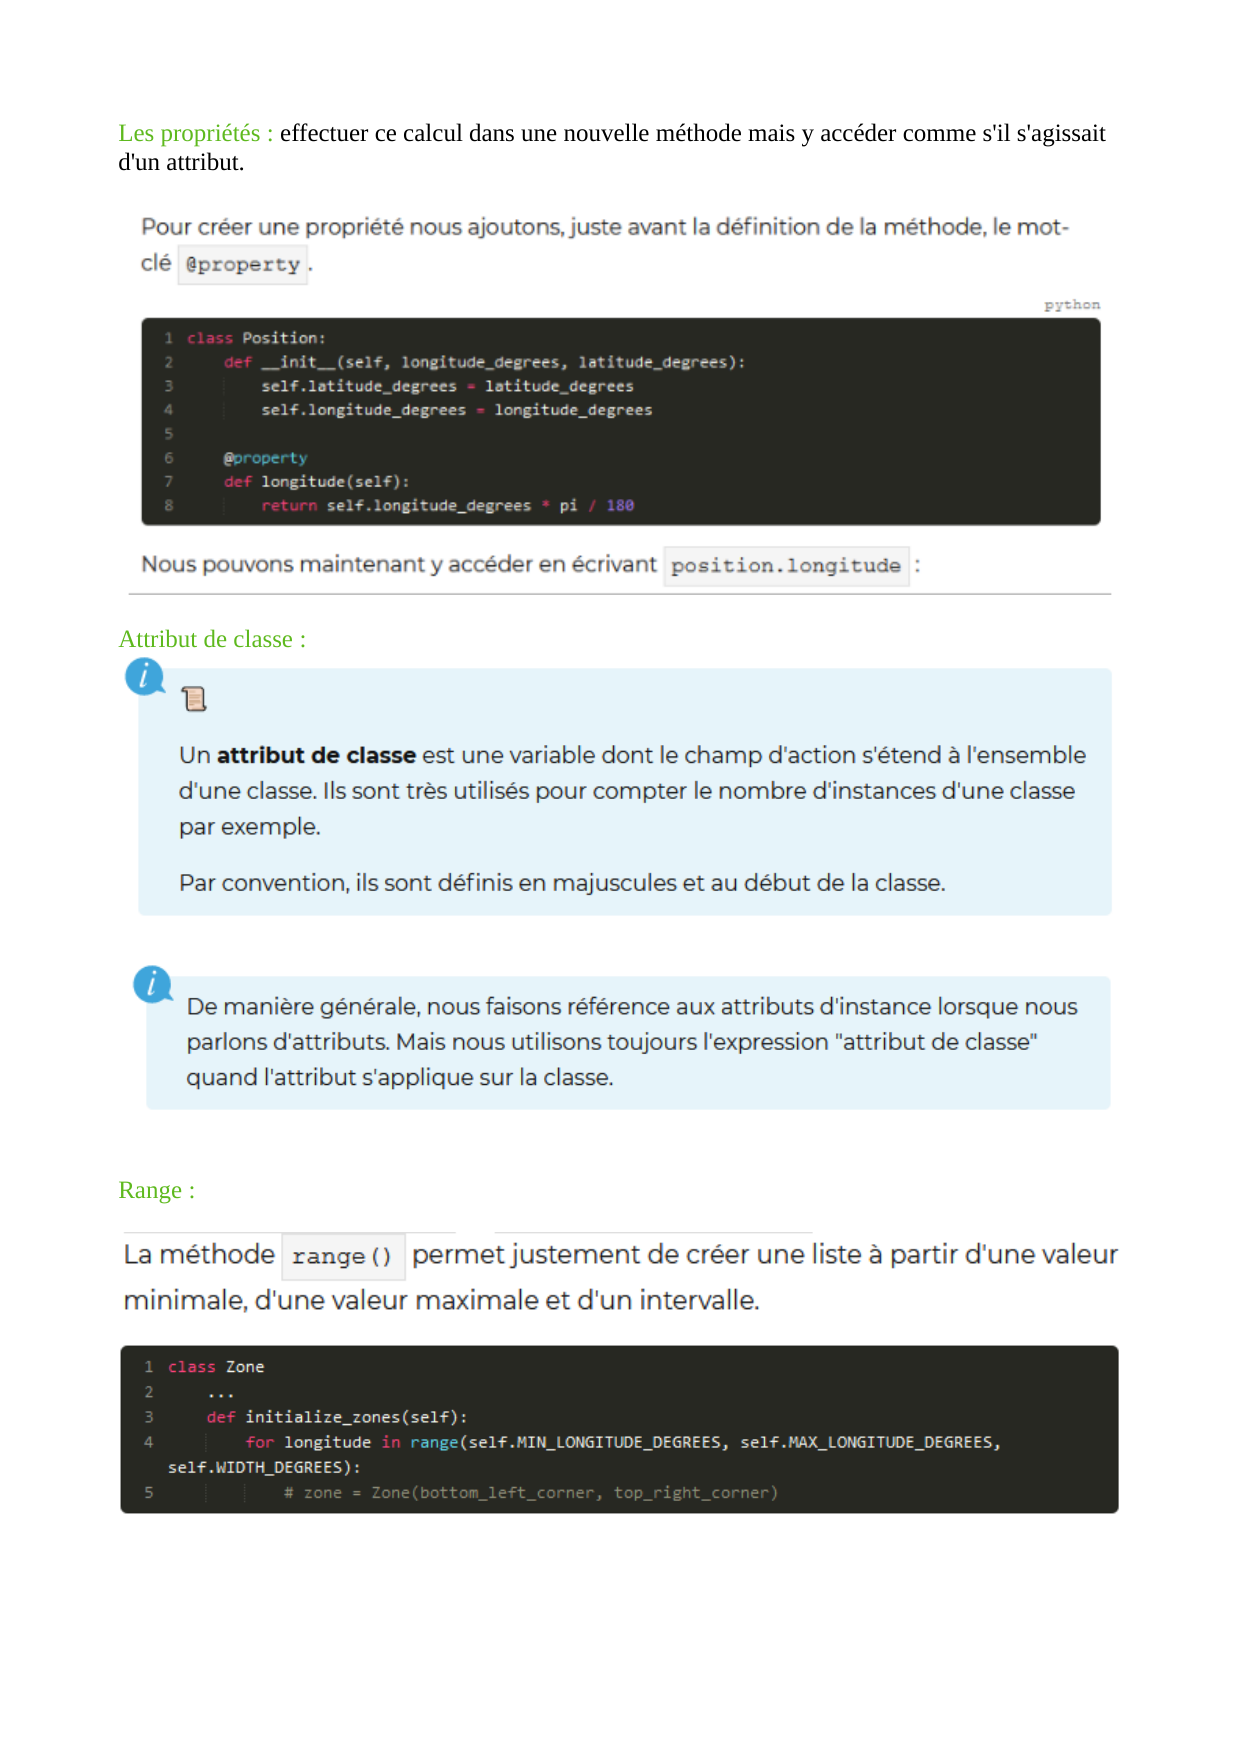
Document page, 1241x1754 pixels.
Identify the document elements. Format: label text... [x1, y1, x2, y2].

text Attribut de classe : [118, 624, 1122, 652]
picture [118, 1232, 1123, 1316]
text Range : [118, 1175, 1122, 1204]
picture [128, 204, 1112, 595]
picture [118, 952, 1123, 1118]
text Les propriétés : effectuer ce calcul dans une nouvelle méthode mais y accéder comme s'il s'agissait d'un attribut. [118, 118, 1122, 176]
picture [118, 1343, 1123, 1515]
picture [118, 652, 1123, 924]
